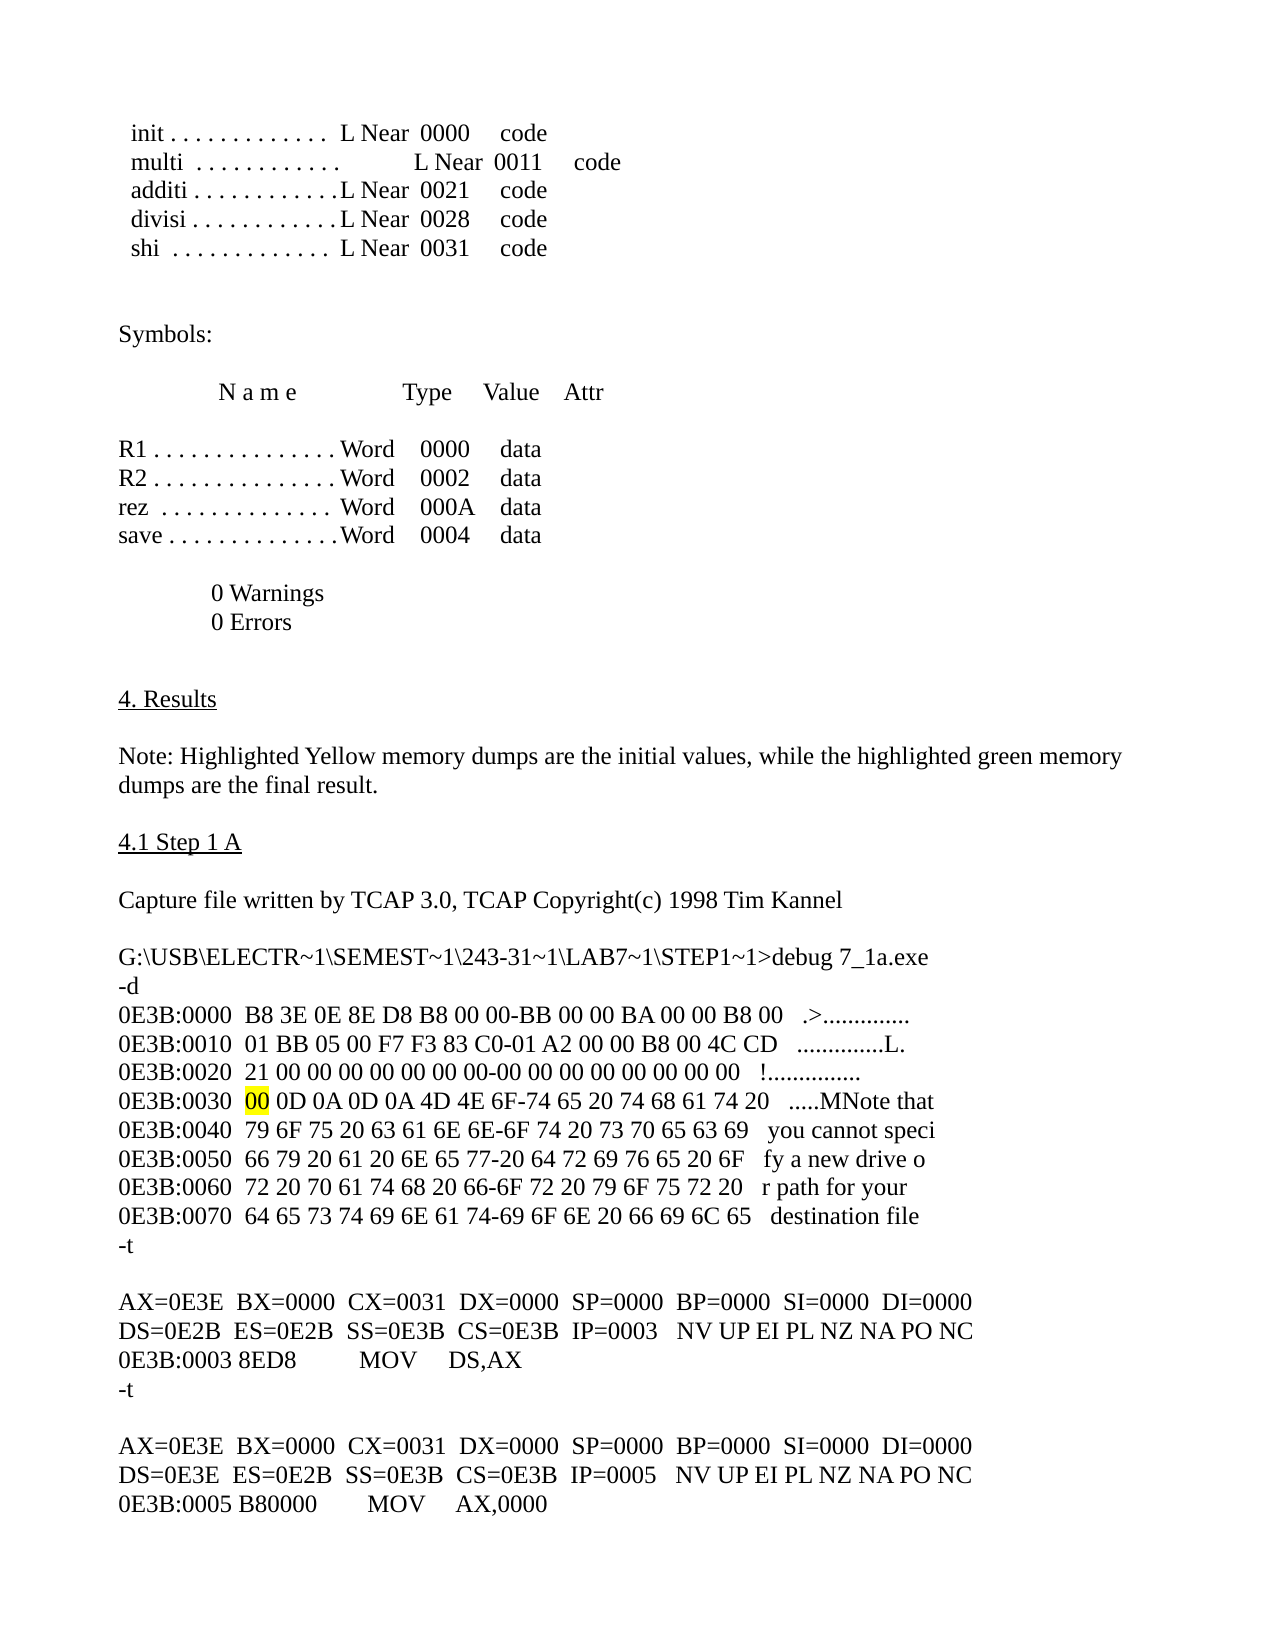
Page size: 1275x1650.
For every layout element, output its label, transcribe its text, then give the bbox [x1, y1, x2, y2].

text G:\USB\ELECTR~1\SEMEST~1\243-31~1\LAB7~1\STEP1~1>debug 7_1a.exe [118, 942, 1157, 971]
text -d [118, 971, 1157, 1000]
text 0E3B:0005 B80000 MOV AX,0000 [118, 1489, 1157, 1517]
text 0E3B:0003 8ED8 MOV DS,AX [118, 1345, 1157, 1374]
text 0 Errors [118, 607, 1157, 636]
text DS=0E3E ES=0E2B SS=0E3B CS=0E3B IP=0005 NV UP EI PL NZ NA PO NC [118, 1460, 1157, 1489]
text 0E3B:0030 00 0D 0A 0D 0A 4D 4E 6F-74 65 20 74 68 61 74 20 .....MNote that [118, 1086, 1157, 1115]
text 4.1 Step 1 A [118, 827, 1157, 856]
text Capture file written by TCAP 3.0, TCAP Copyright(c) 1998 Tim Kannel [118, 885, 1157, 914]
text DS=0E2B ES=0E2B SS=0E3B CS=0E3B IP=0003 NV UP EI PL NZ NA PO NC [118, 1316, 1157, 1345]
text Symbols: [118, 319, 1157, 348]
text rez . . . . . . . . . . . . . . Word 000A data [118, 492, 1157, 521]
text 0E3B:0020 21 00 00 00 00 00 00 00-00 00 00 00 00 00 00 00 !............... [118, 1057, 1157, 1086]
text 0E3B:0050 66 79 20 61 20 6E 65 77-20 64 72 69 76 65 20 6F fy a new drive o [118, 1144, 1157, 1172]
text R1 . . . . . . . . . . . . . . . Word 0000 data [118, 434, 1157, 463]
text multi . . . . . . . . . . . . L Near 0011 code [118, 147, 1157, 176]
text shi . . . . . . . . . . . . . L Near 0031 code [118, 233, 1157, 262]
text Note: Highlighted Yellow memory dumps are the initial values, while the highlighted green memory dumps are the final result. [118, 741, 1157, 799]
text init . . . . . . . . . . . . . L Near 0000 code [118, 118, 1157, 147]
text AX=0E3E BX=0000 CX=0031 DX=0000 SP=0000 BP=0000 SI=0000 DI=0000 [118, 1431, 1157, 1460]
text 0E3B:0070 64 65 73 74 69 6E 61 74-69 6F 6E 20 66 69 6C 65 destination file [118, 1201, 1157, 1230]
text 0 Warnings [118, 578, 1157, 607]
text -t [118, 1374, 1157, 1402]
text save . . . . . . . . . . . . . . Word 0004 data [118, 521, 1157, 549]
text 4. Results [118, 684, 1157, 712]
text AX=0E3E BX=0000 CX=0031 DX=0000 SP=0000 BP=0000 SI=0000 DI=0000 [118, 1287, 1157, 1316]
text R2 . . . . . . . . . . . . . . . Word 0002 data [118, 463, 1157, 492]
text N a m e Type Value Attr [118, 377, 1157, 406]
text divisi . . . . . . . . . . . . L Near 0028 code [118, 204, 1157, 233]
text -t [118, 1230, 1157, 1259]
text additi . . . . . . . . . . . . L Near 0021 code [118, 176, 1157, 204]
text 0E3B:0000 B8 3E 0E 8E D8 B8 00 00-BB 00 00 BA 00 00 B8 00 .>.............. [118, 1000, 1157, 1029]
text 0E3B:0010 01 BB 05 00 F7 F3 83 C0-01 A2 00 00 B8 00 4C CD ..............L. [118, 1029, 1157, 1057]
text 0E3B:0040 79 6F 75 20 63 61 6E 6E-6F 74 20 73 70 65 63 69 you cannot speci [118, 1115, 1157, 1144]
text 0E3B:0060 72 20 70 61 74 68 20 66-6F 72 20 79 6F 75 72 20 r path for your [118, 1172, 1157, 1201]
